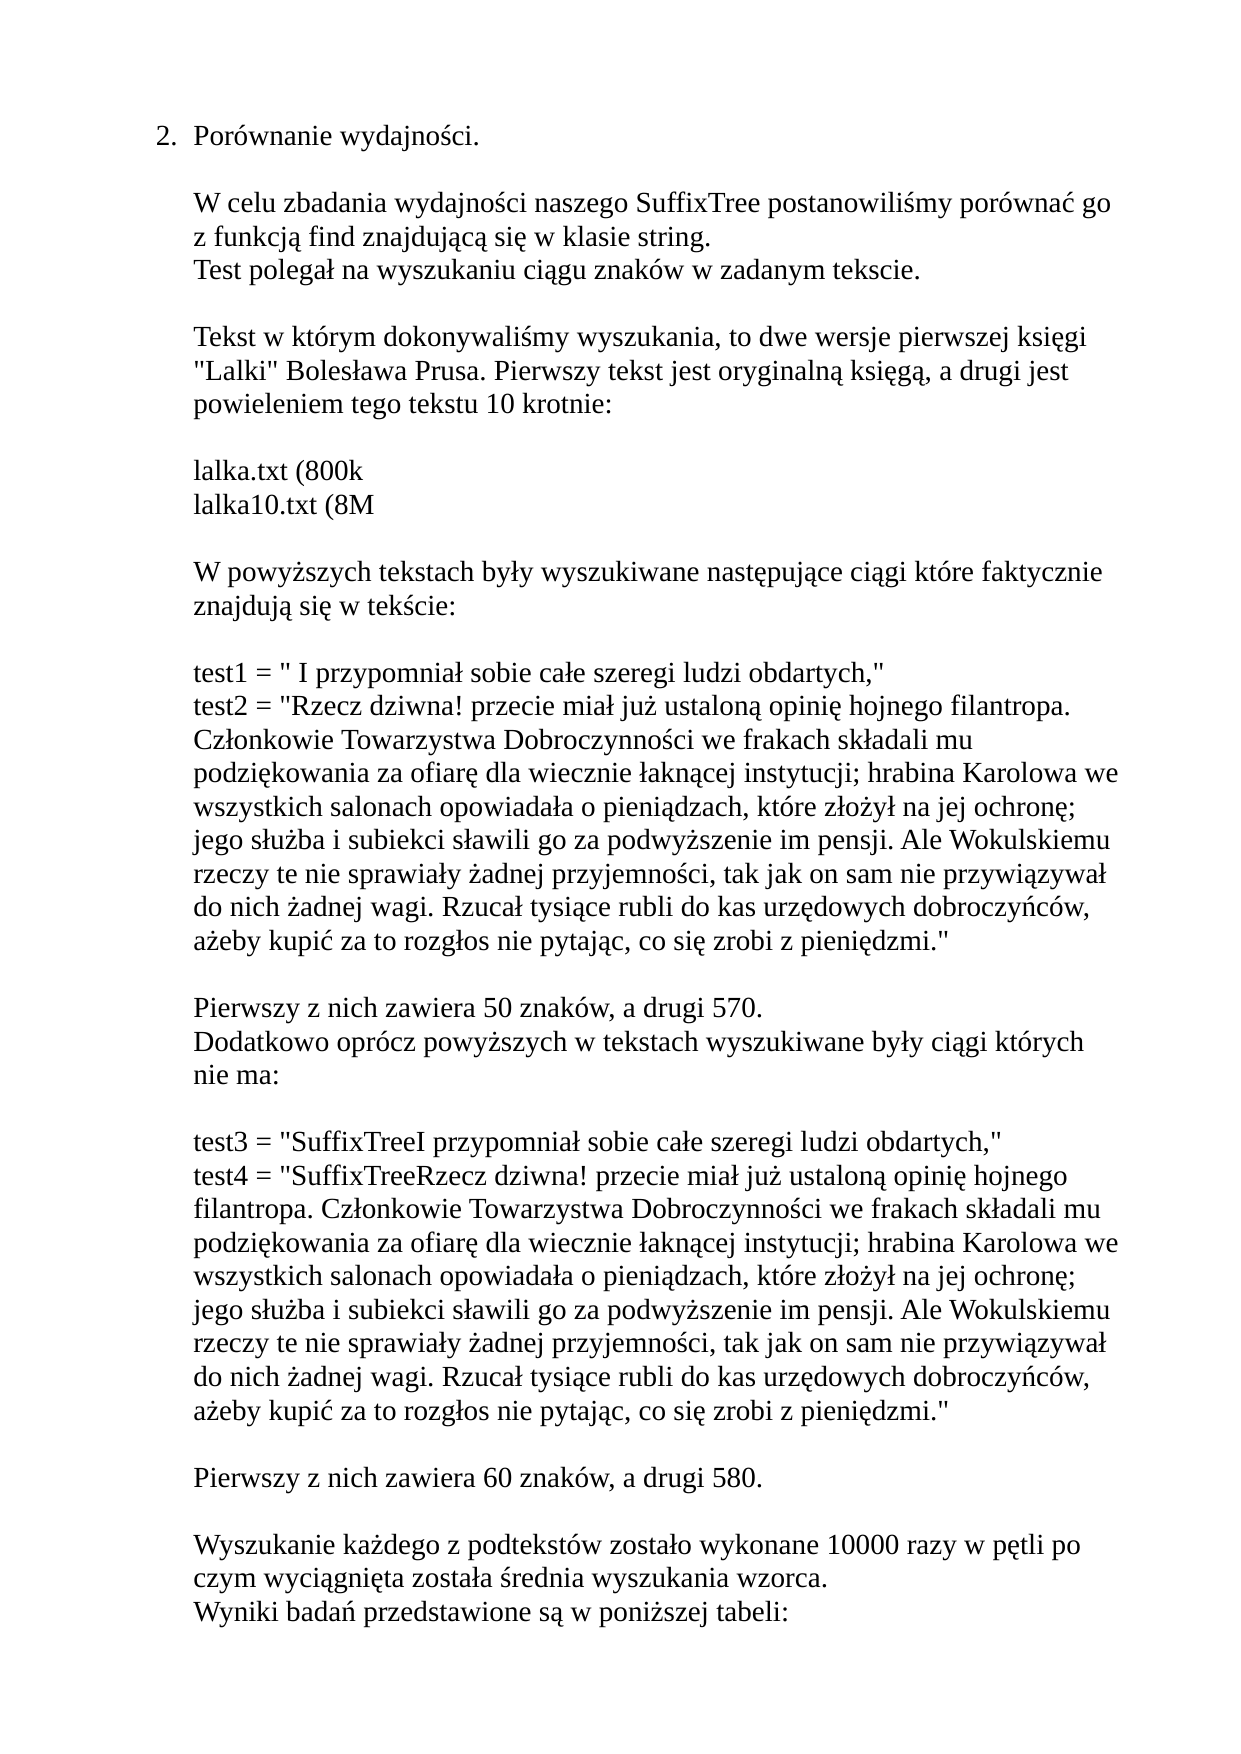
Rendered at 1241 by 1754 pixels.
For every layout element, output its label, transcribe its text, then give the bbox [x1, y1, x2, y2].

list Wyniki badań przedstawione są w poniższej tabeli: [156, 1594, 1122, 1627]
list W celu zbadania wydajności naszego SuffixTree postanowiliśmy porównać go z funkcją find znajdującą się w klasie string. [156, 185, 1122, 252]
list Test polegał na wyszukaniu ciągu znaków w zadanym tekscie. [156, 252, 1122, 286]
list Dodatkowo oprócz powyższych w tekstach wyszukiwane były ciągi których nie ma: [156, 1024, 1122, 1091]
list test4 = "SuffixTreeRzecz dziwna! przecie miał już ustaloną opinię hojnego filantropa. Członkowie Towarzystwa Dobroczynności we frakach składali mu podziękowania za ofiarę dla wiecznie łaknącej instytucji; hrabina Karolowa we wszystkich salonach opowiadała o pieniądzach, które złożył na jej ochronę; jego służba i subiekci sławili go za podwyższenie im pensji. Ale Wokulskiemu rzeczy te nie sprawiały żadnej przyjemności, tak jak on sam nie przywiązywał do nich żadnej wagi. Rzucał tysiące rubli do kas urzędowych dobroczyńców, ażeby kupić za to rozgłos nie pytając, co się zrobi z pieniędzmi." [156, 1158, 1122, 1426]
list Pierwszy z nich zawiera 50 znaków, a drugi 570. [156, 990, 1122, 1024]
list Porównanie wydajności. [156, 118, 1122, 152]
list lalka.txt (800k [156, 453, 1122, 487]
list test3 = "SuffixTreeI przypomniał sobie całe szeregi ludzi obdartych," [156, 1124, 1122, 1158]
list test2 = "Rzecz dziwna! przecie miał już ustaloną opinię hojnego filantropa. Członkowie Towarzystwa Dobroczynności we frakach składali mu podziękowania za ofiarę dla wiecznie łaknącej instytucji; hrabina Karolowa we wszystkich salonach opowiadała o pieniądzach, które złożył na jej ochronę; jego służba i subiekci sławili go za podwyższenie im pensji. Ale Wokulskiemu rzeczy te nie sprawiały żadnej przyjemności, tak jak on sam nie przywiązywał do nich żadnej wagi. Rzucał tysiące rubli do kas urzędowych dobroczyńców, ażeby kupić za to rozgłos nie pytając, co się zrobi z pieniędzmi." [156, 688, 1122, 957]
list Pierwszy z nich zawiera 60 znaków, a drugi 580. [156, 1460, 1122, 1493]
list lalka10.txt (8M [156, 487, 1122, 521]
list Tekst w którym dokonywaliśmy wyszukania, to dwe wersje pierwszej księgi "Lalki" Bolesława Prusa. Pierwszy tekst jest oryginalną księgą, a drugi jest powieleniem tego tekstu 10 krotnie: [156, 319, 1122, 420]
list Wyszukanie każdego z podtekstów zostało wykonane 10000 razy w pętli po czym wyciągnięta została średnia wyszukania wzorca. [156, 1527, 1122, 1594]
list W powyższych tekstach były wyszukiwane następujące ciągi które faktycznie znajdują się w tekście: [156, 554, 1122, 621]
list test1 = " I przypomniał sobie całe szeregi ludzi obdartych," [156, 655, 1122, 688]
